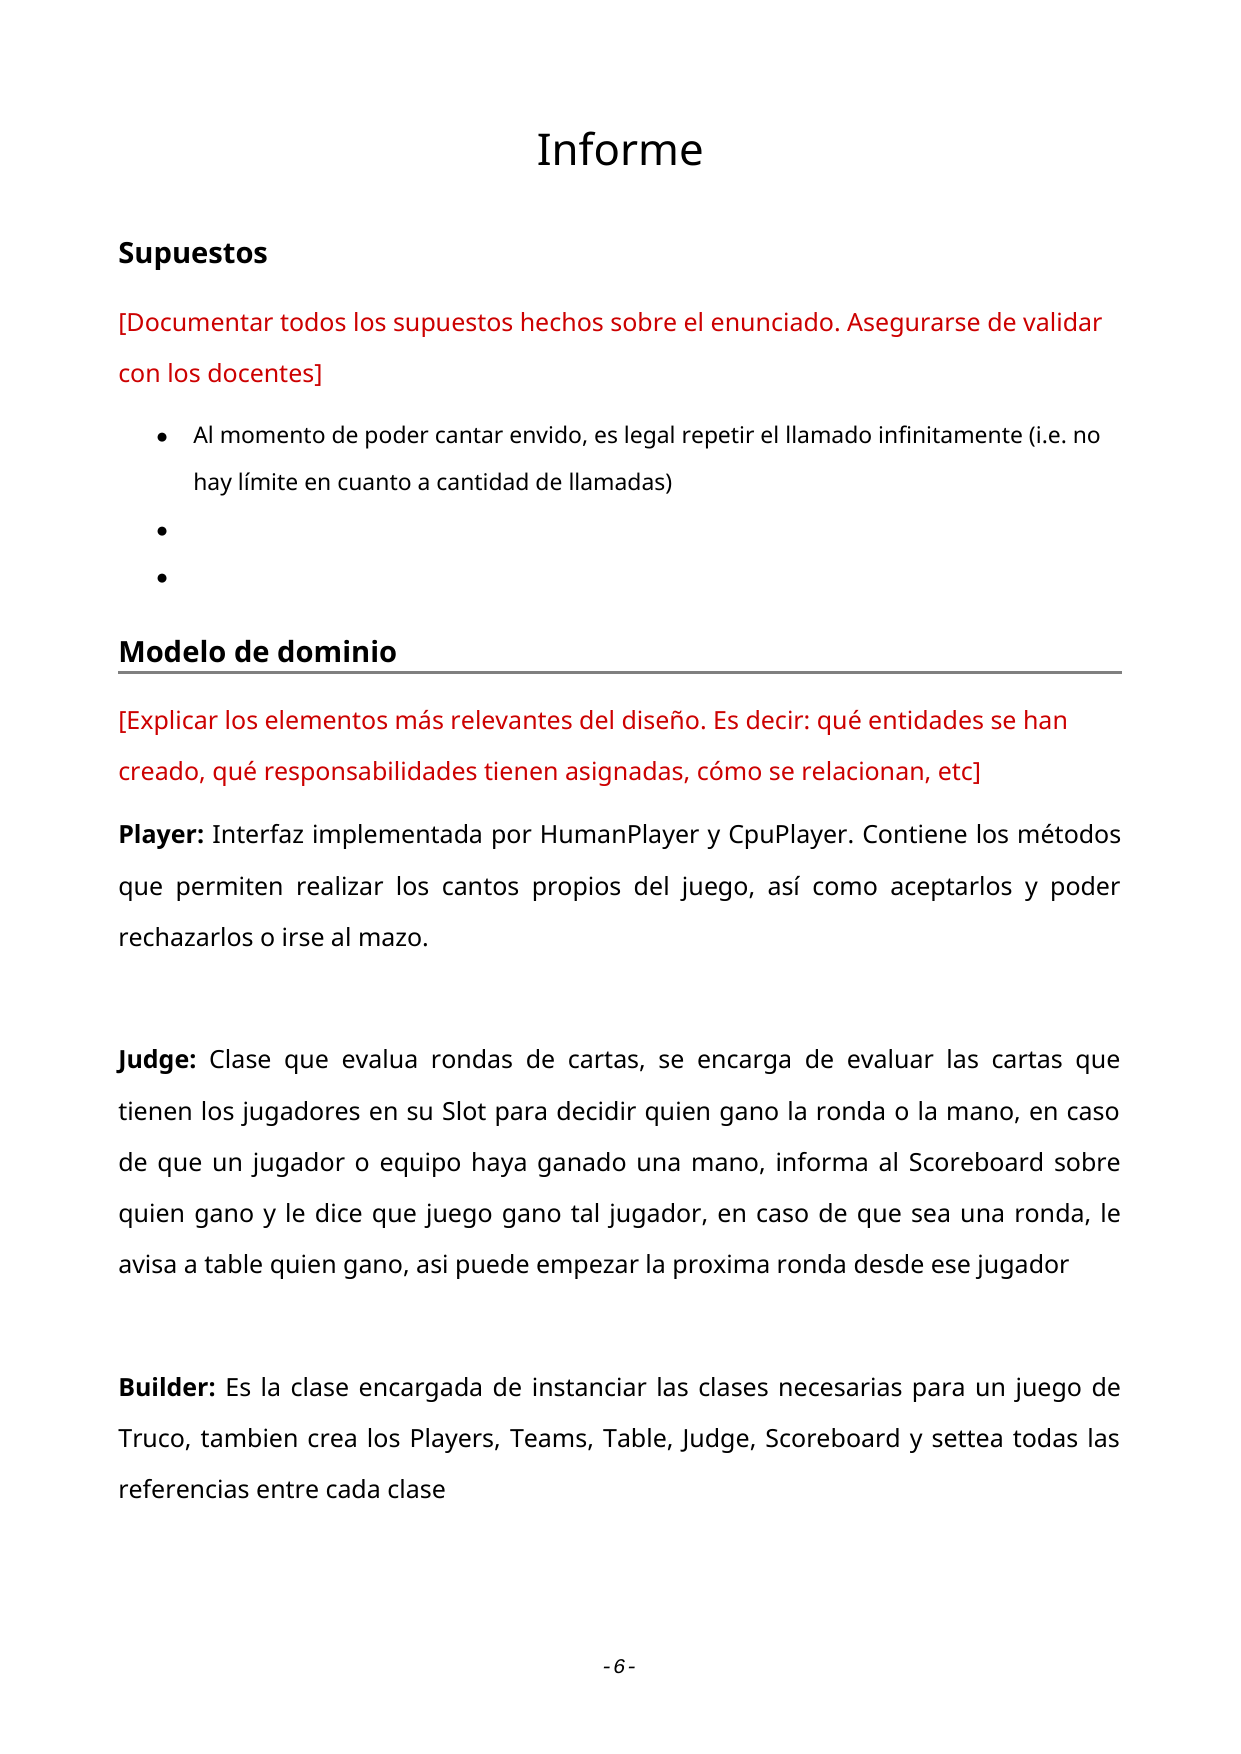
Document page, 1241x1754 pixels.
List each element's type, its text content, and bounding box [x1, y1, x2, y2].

title Informe [118, 118, 1122, 178]
text [Documentar todos los supuestos hechos sobre el enunciado. Asegurarse de validar con los docentes] [118, 304, 1122, 389]
subtitle Modelo de dominio [118, 632, 1122, 671]
list Al momento de poder cantar envido, es legal repetir el llamado infinitamente (i.e. no hay límite en cuanto a cantidad de llamadas) [156, 419, 1122, 497]
text Builder: Es la clase encargada de instanciar las clases necesarias para un juego de Truco, tambien crea los Players, Teams, Table, Judge, Scoreboard y settea todas las referencias entre cada clase [118, 1369, 1122, 1505]
text [Explicar los elementos más relevantes del diseño. Es decir: qué entidades se han creado, qué responsabilidades tienen asignadas, cómo se relacionan, etc] [118, 702, 1122, 788]
text Judge: Clase que evalua rondas de cartas, se encarga de evaluar las cartas que tienen los jugadores en su Slot para decidir quien gano la ronda o la mano, en caso de que un jugador o equipo haya ganado una mano, informa al Scoreboard sobre quien gano y le dice que juego gano tal jugador, en caso de que sea una ronda, le avisa a table quien gano, asi puede empezar la proxima ronda desde ese jugador [118, 1042, 1122, 1280]
subtitle Supuestos [118, 232, 1122, 272]
text Player: Interfaz implementada por HumanPlayer y CpuPlayer. Contiene los métodos que permiten realizar los cantos propios del juego, así como aceptarlos y poder rechazarlos o irse al mazo. [118, 817, 1122, 953]
